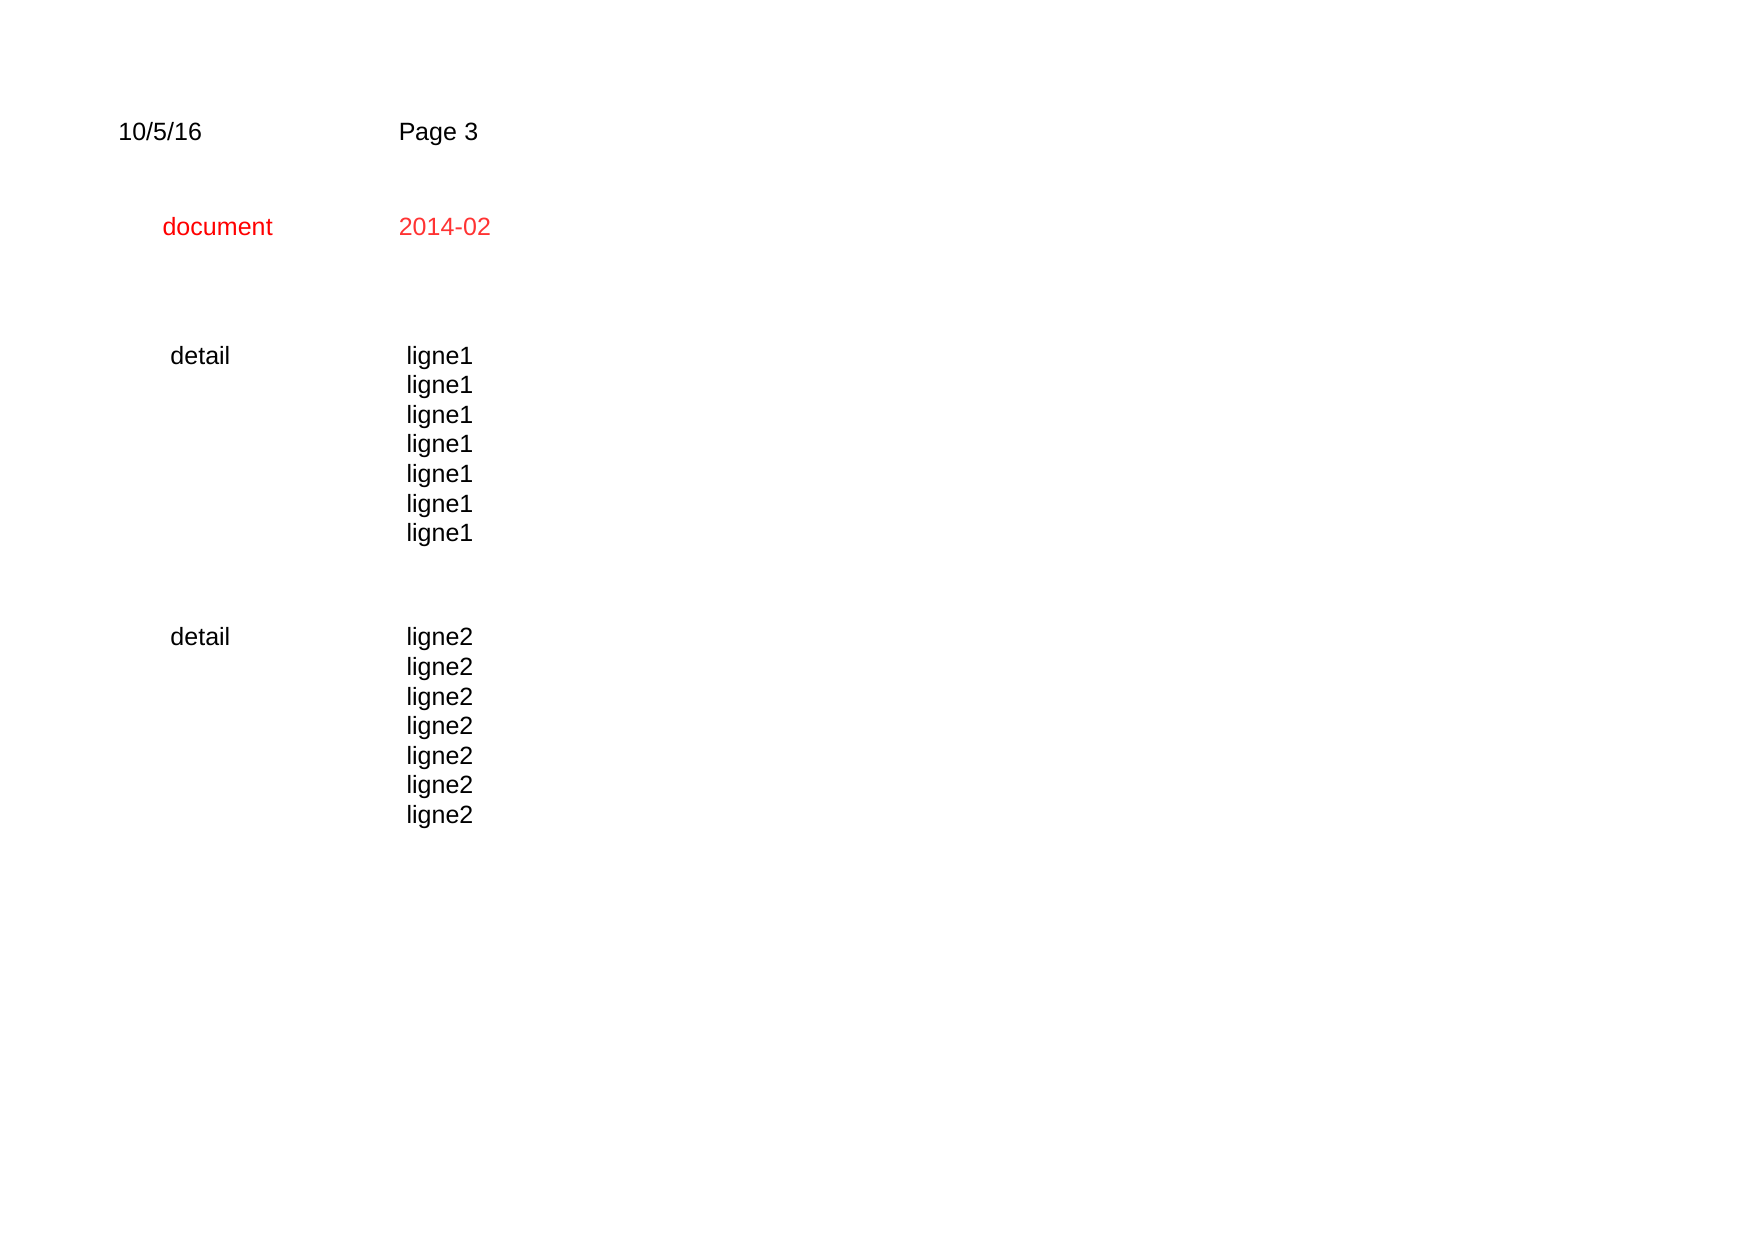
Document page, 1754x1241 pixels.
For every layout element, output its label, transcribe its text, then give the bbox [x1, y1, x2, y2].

table_cell [170, 742, 406, 771]
table_cell [118, 371, 170, 401]
table_cell [643, 653, 1636, 682]
table_cell [643, 623, 1636, 653]
table_cell [118, 549, 1636, 581]
table_cell ligne2 [406, 653, 642, 682]
table_cell [170, 460, 406, 489]
table_cell ligne1 [406, 401, 642, 430]
table_cell [118, 712, 170, 741]
table_cell [170, 771, 406, 801]
table_cell [118, 801, 170, 830]
table_cell ligne1 [406, 430, 642, 460]
table_cell [118, 771, 170, 801]
table_cell [118, 342, 170, 371]
table_cell ligne2 [406, 623, 642, 653]
table_cell [118, 460, 170, 489]
table_cell [643, 519, 1636, 548]
table_cell [643, 430, 1636, 460]
table_cell [643, 712, 1636, 741]
table_cell [643, 771, 1636, 801]
table_cell ligne1 [406, 519, 642, 548]
table_cell [170, 430, 406, 460]
table_header [118, 581, 1636, 623]
table_cell [118, 519, 170, 548]
table_cell ligne2 [406, 742, 642, 771]
table_cell [170, 490, 406, 519]
table_cell [643, 801, 1636, 830]
table_cell [170, 801, 406, 830]
table_cell [170, 653, 406, 682]
table_cell ligne2 [406, 771, 642, 801]
table_cell detail [170, 342, 406, 371]
table_cell [643, 401, 1636, 430]
table_cell ligne1 [406, 342, 642, 371]
table_cell [118, 490, 170, 519]
table_cell [643, 371, 1636, 401]
table_cell ligne1 [406, 490, 642, 519]
table_cell [643, 683, 1636, 712]
table_cell [170, 519, 406, 548]
table_cell [643, 742, 1636, 771]
table_cell [118, 742, 170, 771]
table_cell [170, 371, 406, 401]
table_cell [643, 342, 1636, 371]
table_cell [643, 490, 1636, 519]
table_cell [643, 460, 1636, 489]
table_cell [118, 830, 1636, 863]
table_cell ligne2 [406, 712, 642, 741]
table_cell ligne1 [406, 371, 642, 401]
table_cell [170, 401, 406, 430]
table_cell [170, 712, 406, 741]
table_cell [118, 683, 170, 712]
table_cell [170, 683, 406, 712]
table_cell [118, 623, 170, 653]
table_header [118, 299, 1636, 342]
table_cell ligne1 [406, 460, 642, 489]
table_cell ligne2 [406, 683, 642, 712]
table_cell [118, 430, 170, 460]
table_cell [118, 401, 170, 430]
table_cell ligne2 [406, 801, 642, 830]
table_cell [118, 653, 170, 682]
table_cell detail [170, 623, 406, 653]
